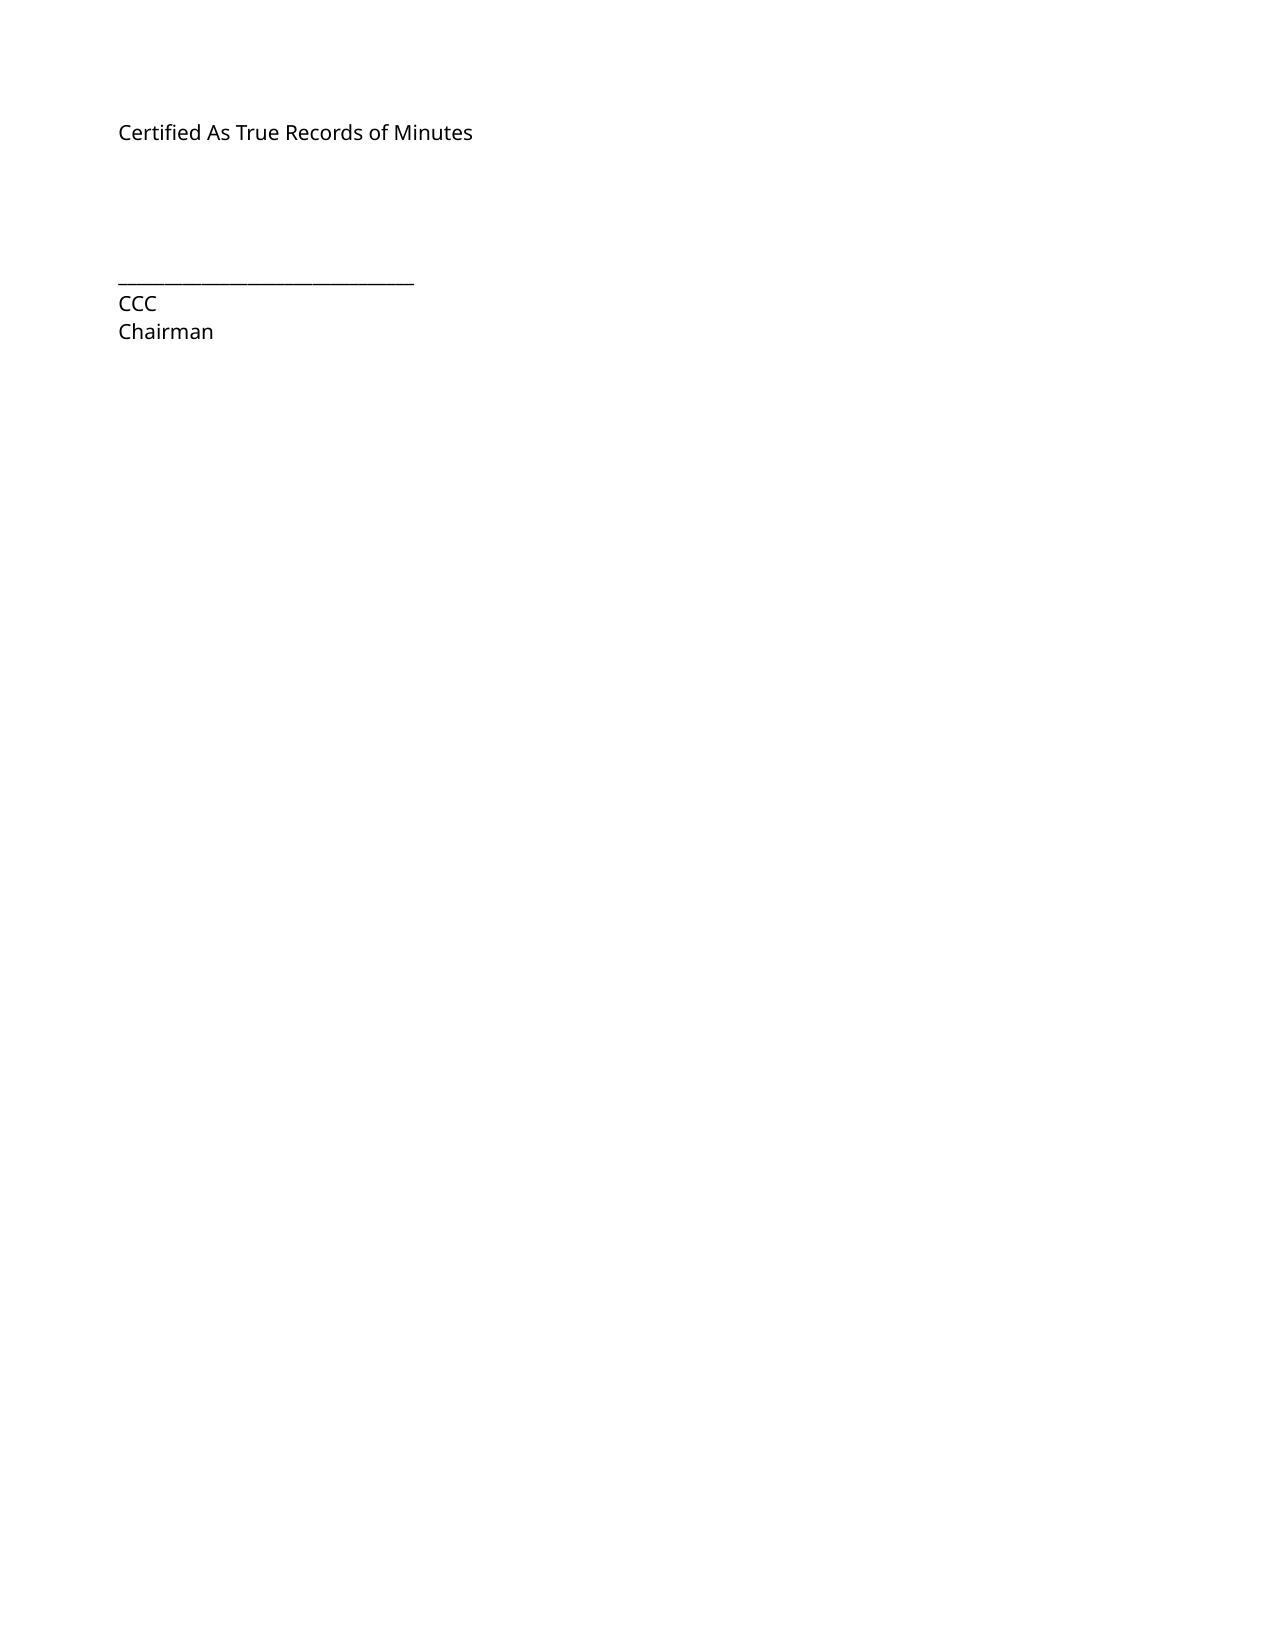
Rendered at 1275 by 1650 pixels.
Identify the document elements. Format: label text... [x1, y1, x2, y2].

text ________________________________ [118, 260, 1157, 289]
text Certified As True Records of Minutes [118, 118, 1157, 147]
text CCC [118, 289, 1157, 317]
text Chairman [118, 317, 1157, 346]
